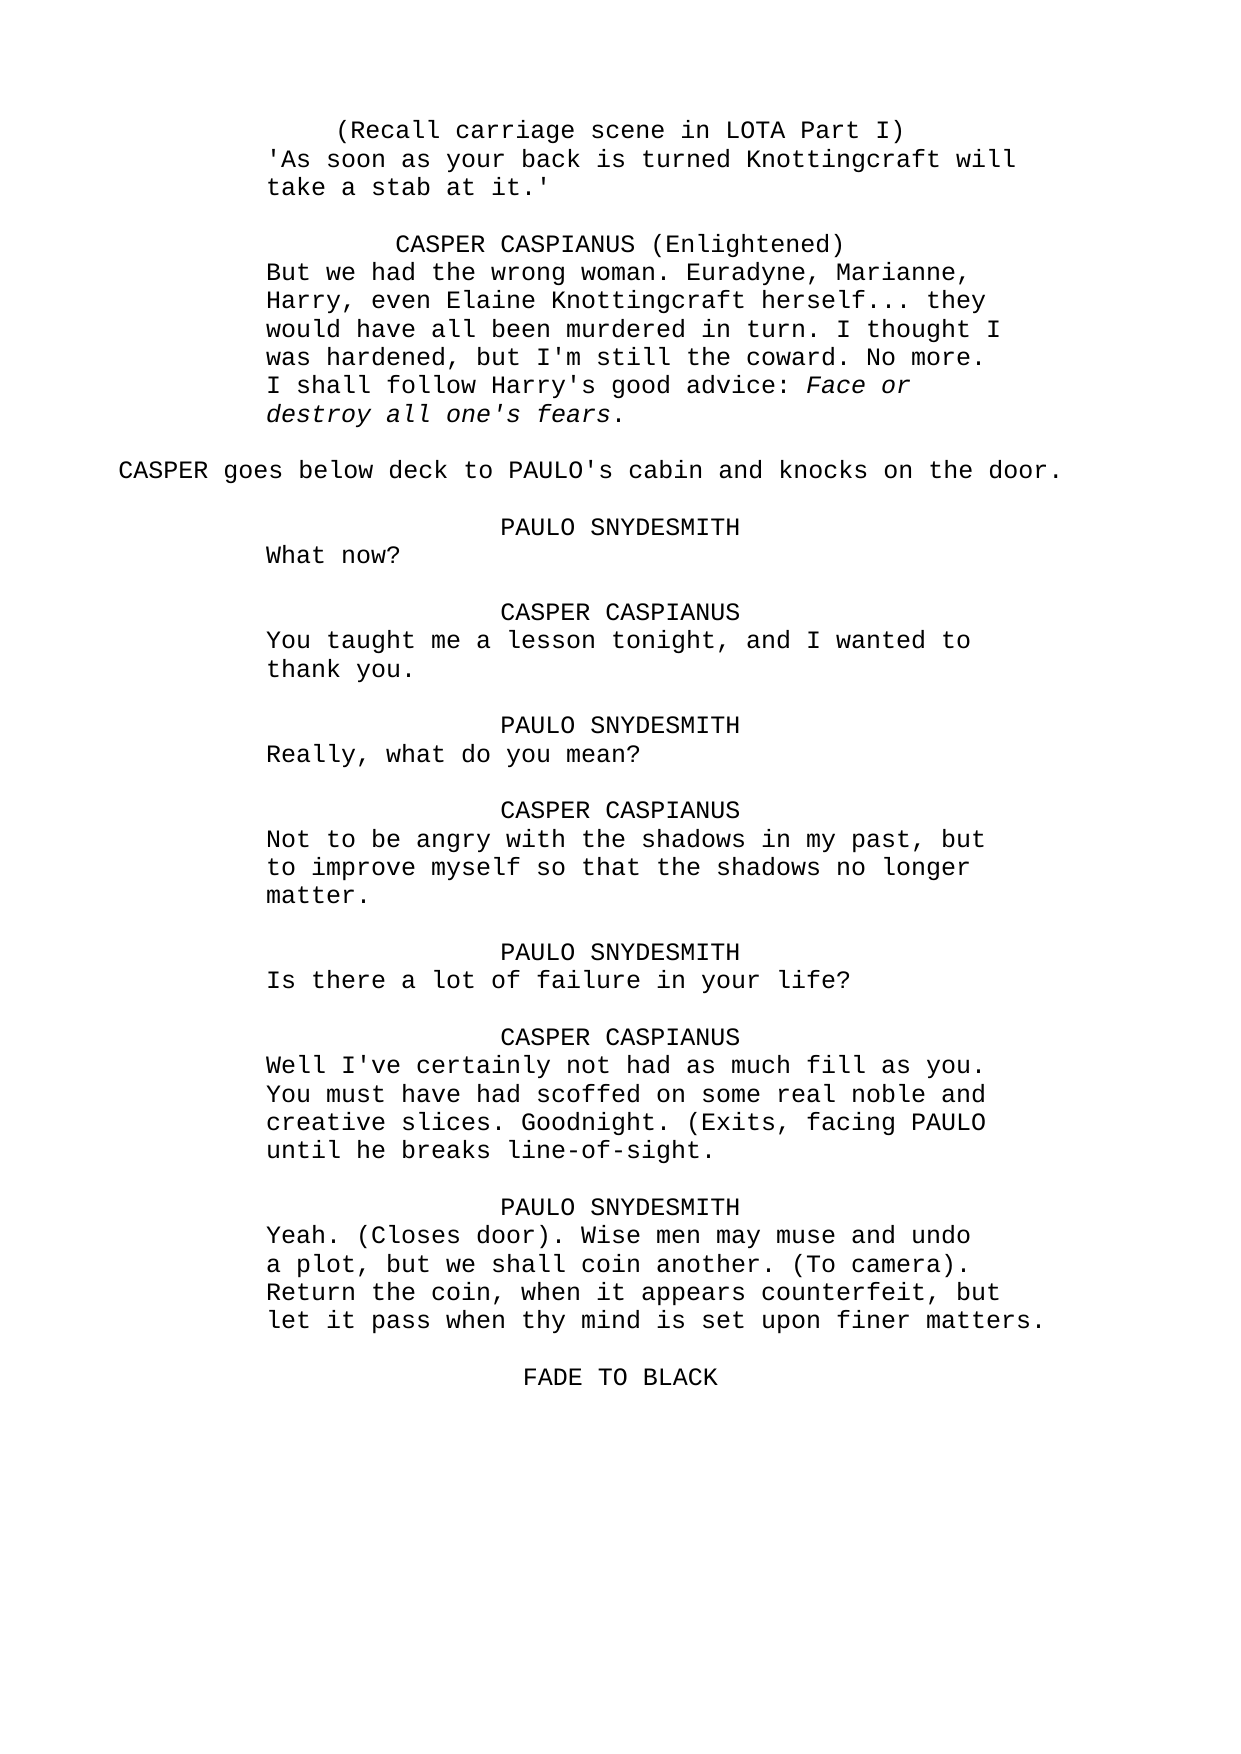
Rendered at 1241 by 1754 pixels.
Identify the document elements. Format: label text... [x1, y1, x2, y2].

text would have all been murdered in turn. I thought I [118, 316, 1122, 345]
text FADE TO BLACK [118, 1365, 1122, 1393]
text Not to be angry with the shadows in my past, but [118, 826, 1122, 855]
text PAULO SNYDESMITH [118, 515, 1122, 543]
text thank you. [118, 656, 1122, 685]
text Is there a lot of failure in your life? [118, 968, 1122, 996]
text I shall follow Harry's good advice: Face or [118, 373, 1122, 401]
text CASPER CASPIANUS (Enlightened) [118, 231, 1122, 260]
text CASPER CASPIANUS [118, 798, 1122, 826]
text (Recall carriage scene in LOTA Part I) [118, 118, 1122, 146]
text a plot, but we shall coin another. (To camera). [118, 1251, 1122, 1280]
text was hardened, but I'm still the coward. No more. [118, 345, 1122, 373]
text Really, what do you mean? [118, 741, 1122, 770]
text let it pass when thy mind is set upon finer matters. [118, 1308, 1122, 1336]
text creative slices. Goodnight. (Exits, facing PAULO [118, 1110, 1122, 1138]
text to improve myself so that the shadows no longer [118, 855, 1122, 883]
text What now? [118, 543, 1122, 571]
text CASPER CASPIANUS [118, 1025, 1122, 1053]
text You must have had scoffed on some real noble and [118, 1081, 1122, 1110]
text CASPER goes below deck to PAULO's cabin and knocks on the door. [118, 458, 1122, 486]
text Harry, even Elaine Knottingcraft herself... they [118, 288, 1122, 316]
text take a stab at it.' [118, 175, 1122, 203]
text matter. [118, 883, 1122, 911]
text PAULO SNYDESMITH [118, 1195, 1122, 1223]
text PAULO SNYDESMITH [118, 713, 1122, 741]
text CASPER CASPIANUS [118, 600, 1122, 628]
text PAULO SNYDESMITH [118, 940, 1122, 968]
text But we had the wrong woman. Euradyne, Marianne, [118, 260, 1122, 288]
text Return the coin, when it appears counterfeit, but [118, 1280, 1122, 1308]
text Yeah. (Closes door). Wise men may muse and undo [118, 1223, 1122, 1251]
text Well I've certainly not had as much fill as you. [118, 1053, 1122, 1081]
text 'As soon as your back is turned Knottingcraft will [118, 146, 1122, 175]
text destroy all one's fears. [118, 401, 1122, 430]
text You taught me a lesson tonight, and I wanted to [118, 628, 1122, 656]
text until he breaks line-of-sight. [118, 1138, 1122, 1166]
